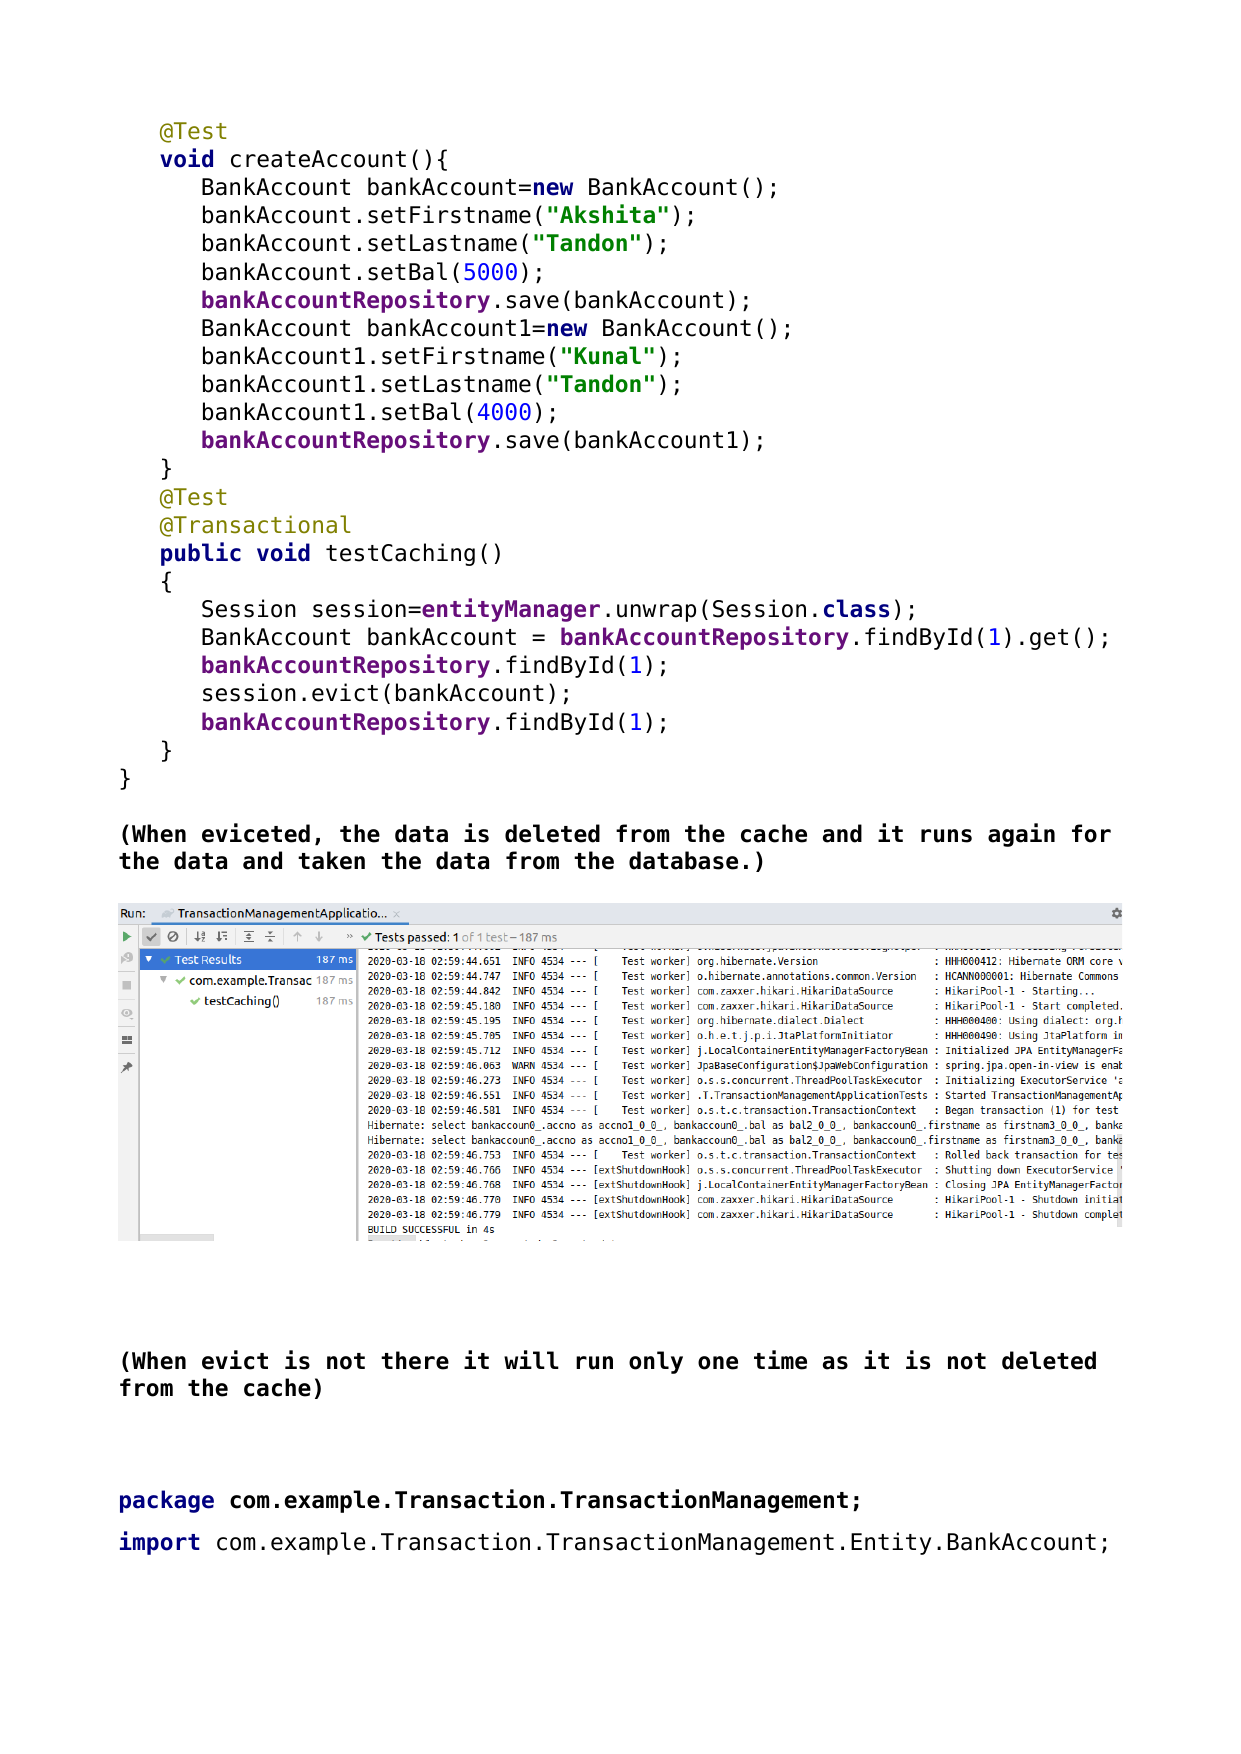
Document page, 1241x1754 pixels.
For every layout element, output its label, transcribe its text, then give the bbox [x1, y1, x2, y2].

text bankAccount1.setFirstname("Kunal"); [118, 343, 1122, 371]
text @Test [118, 484, 1122, 512]
text session.evict(bankAccount); [118, 681, 1122, 709]
text bankAccountRepository.save(bankAccount); [118, 287, 1122, 315]
text @Transactional [118, 512, 1122, 540]
text } [118, 456, 1122, 484]
text { [118, 568, 1122, 596]
picture [118, 903, 1123, 1241]
text bankAccount.setFirstname("Akshita"); [118, 202, 1122, 231]
text public void testCaching() [118, 540, 1122, 568]
text BankAccount bankAccount = bankAccountRepository.findById(1).get(); [118, 624, 1122, 652]
text bankAccount1.setBal(4000); [118, 399, 1122, 427]
text bankAccountRepository.save(bankAccount1); [118, 427, 1122, 456]
text bankAccountRepository.findById(1); [118, 652, 1122, 681]
text Session session=entityManager.unwrap(Session.class); [118, 596, 1122, 624]
text package com.example.Transaction.TransactionManagement; [118, 1487, 1122, 1514]
text } [118, 737, 1122, 765]
text bankAccountRepository.findById(1); [118, 709, 1122, 737]
text bankAccount.setLastname("Tandon"); [118, 231, 1122, 259]
text import com.example.Transaction.TransactionManagement.Entity.BankAccount; [118, 1529, 1122, 1556]
text (When evict is not there it will run only one time as it is not deleted from the cache) [118, 1348, 1122, 1401]
text BankAccount bankAccount1=new BankAccount(); [118, 315, 1122, 343]
text } [118, 765, 1122, 792]
text (When eviceted, the data is deleted from the cache and it runs again for the data and taken the data from the database.) [118, 821, 1122, 874]
text void createAccount(){ [118, 146, 1122, 174]
text bankAccount1.setLastname("Tandon"); [118, 371, 1122, 399]
text BankAccount bankAccount=new BankAccount(); [118, 174, 1122, 202]
text bankAccount.setBal(5000); [118, 259, 1122, 287]
text @Test [118, 118, 1122, 146]
